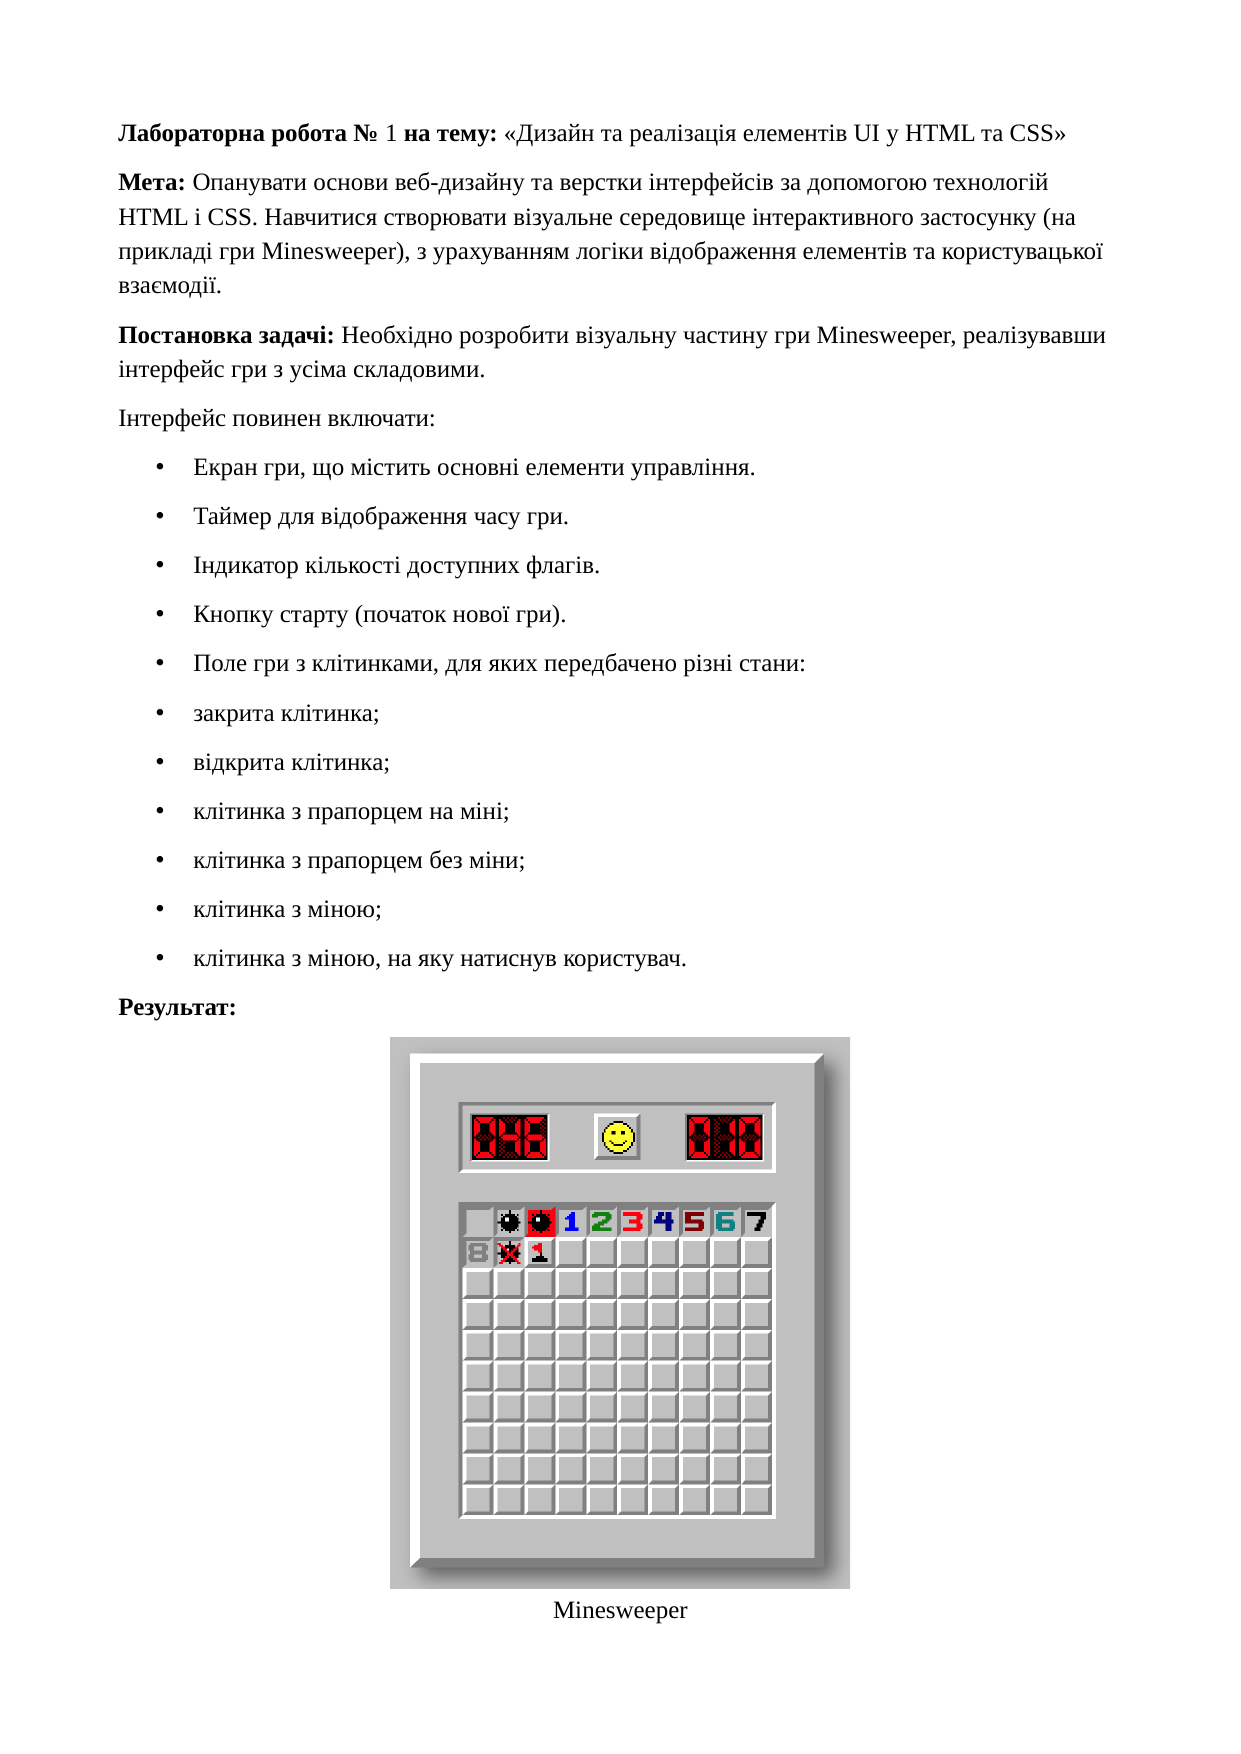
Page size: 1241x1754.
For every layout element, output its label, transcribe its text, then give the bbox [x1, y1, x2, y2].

list Поле гри з клітинками, для яких передбачено різні стани: [156, 648, 1122, 677]
picture [390, 1037, 851, 1589]
list клітинка з прапорцем на міні; [156, 796, 1122, 824]
list закрита клітинка; [156, 698, 1122, 726]
list Екран гри, що містить основні елементи управління. [156, 452, 1122, 481]
list відкрита клітинка; [156, 747, 1122, 775]
text Minesweeper [118, 1041, 1122, 1623]
list клітинка з міною, на яку натиснув користувач. [156, 943, 1122, 972]
list Кнопку старту (початок нової гри). [156, 599, 1122, 628]
text Інтерфейс повинен включати: [118, 403, 1122, 432]
list клітинка з міною; [156, 894, 1122, 923]
list Індикатор кількості доступних флагів. [156, 550, 1122, 579]
text Мета: Опанувати основи веб-дизайну та верстки інтерфейсів за допомогою технологій HTML і CSS. Навчитися створювати візуальне середовище інтерактивного застосунку (на прикладі гри Minesweeper), з урахуванням логіки відображення елементів та користувацької взаємодії. [118, 167, 1122, 299]
list Таймер для відображення часу гри. [156, 501, 1122, 530]
text Лабораторна робота № 1 на тему: «Дизайн та реалізація елементів UI у HTML та CSS» [118, 118, 1122, 147]
list клітинка з прапорцем без міни; [156, 845, 1122, 873]
text Постановка задачі: Необхідно розробити візуальну частину гри Minesweeper, реалізувавши інтерфейс гри з усіма складовими. [118, 320, 1122, 383]
text Результат: [118, 992, 1122, 1021]
